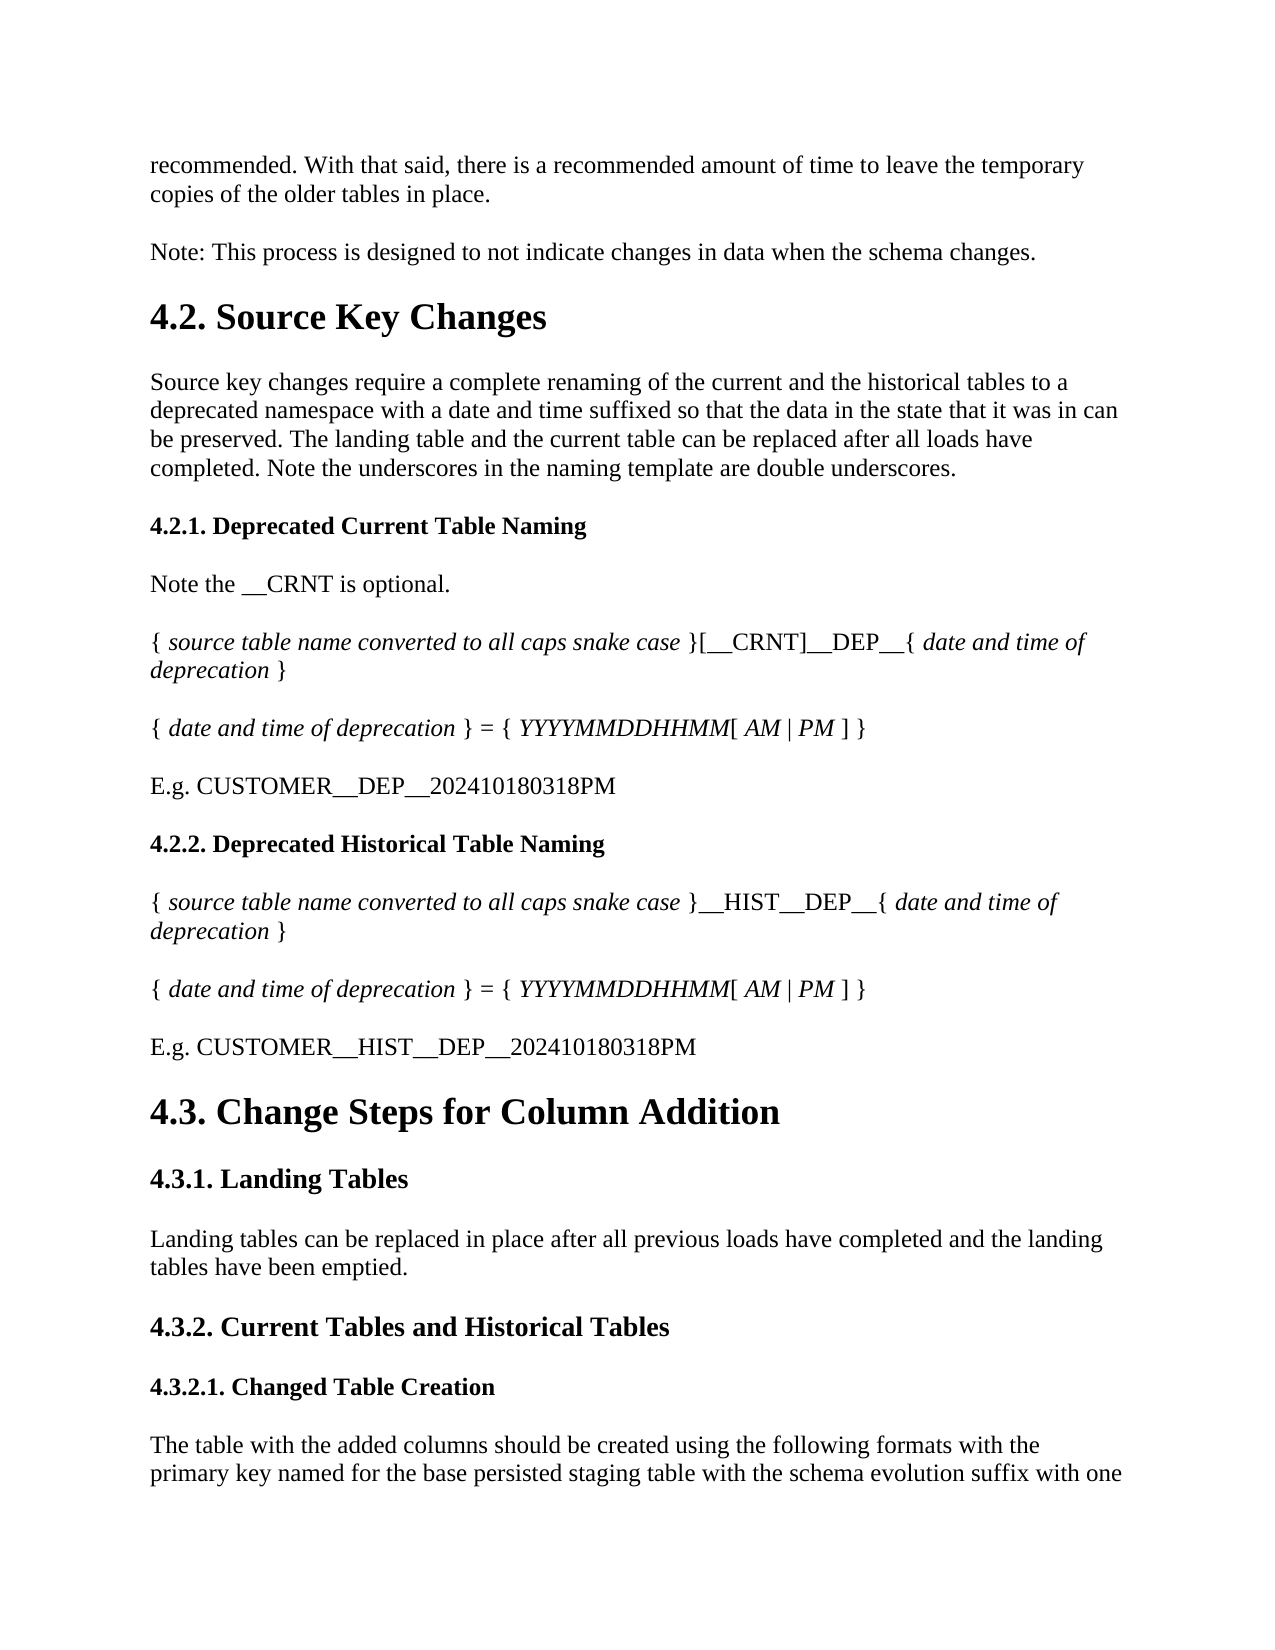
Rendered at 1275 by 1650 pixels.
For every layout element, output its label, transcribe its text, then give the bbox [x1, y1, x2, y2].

text { source table name converted to all caps snake case }__HIST__DEP__{ date and time of deprecation } [150, 887, 1125, 945]
text Landing tables can be replaced in place after all previous loads have completed and the landing tables have been emptied. [150, 1224, 1125, 1281]
subtitle 4.3.1. Landing Tables [150, 1162, 1125, 1194]
text E.g. CUSTOMER__DEP__202410180318PM [150, 771, 1125, 800]
subtitle 4.2. Source Key Changes [150, 294, 1125, 338]
text Note the __CRNT is optional. [150, 569, 1125, 598]
text The table with the added columns should be created using the following formats with the primary key named for the base persisted staging table with the schema evolution suffix with one [150, 1430, 1125, 1487]
subtitle 4.3.2. Current Tables and Historical Tables [150, 1310, 1125, 1343]
subtitle 4.2.2. Deprecated Historical Table Naming [150, 829, 1125, 858]
subtitle 4.3. Change Steps for Column Addition [150, 1090, 1125, 1133]
text { date and time of deprecation } = { YYYYMMDDHHMM[ AM | PM ] } [150, 713, 1125, 742]
text Note: This process is designed to not indicate changes in data when the schema changes. [150, 237, 1125, 265]
text { date and time of deprecation } = { YYYYMMDDHHMM[ AM | PM ] } [150, 974, 1125, 1003]
text Source key changes require a complete renaming of the current and the historical tables to a deprecated namespace with a date and time suffixed so that the data in the state that it was in can be preserved. The landing table and the current table can be replaced after all loads have completed. Note the underscores in the naming template are double underscores. [150, 367, 1125, 482]
subtitle 4.2.1. Deprecated Current Table Naming [150, 511, 1125, 540]
text E.g. CUSTOMER__HIST__DEP__202410180318PM [150, 1032, 1125, 1061]
subtitle 4.3.2.1. Changed Table Creation [150, 1372, 1125, 1401]
text recommended. With that said, there is a recommended amount of time to leave the temporary copies of the older tables in place. [150, 150, 1125, 207]
text { source table name converted to all caps snake case }[__CRNT]__DEP__{ date and time of deprecation } [150, 627, 1125, 684]
